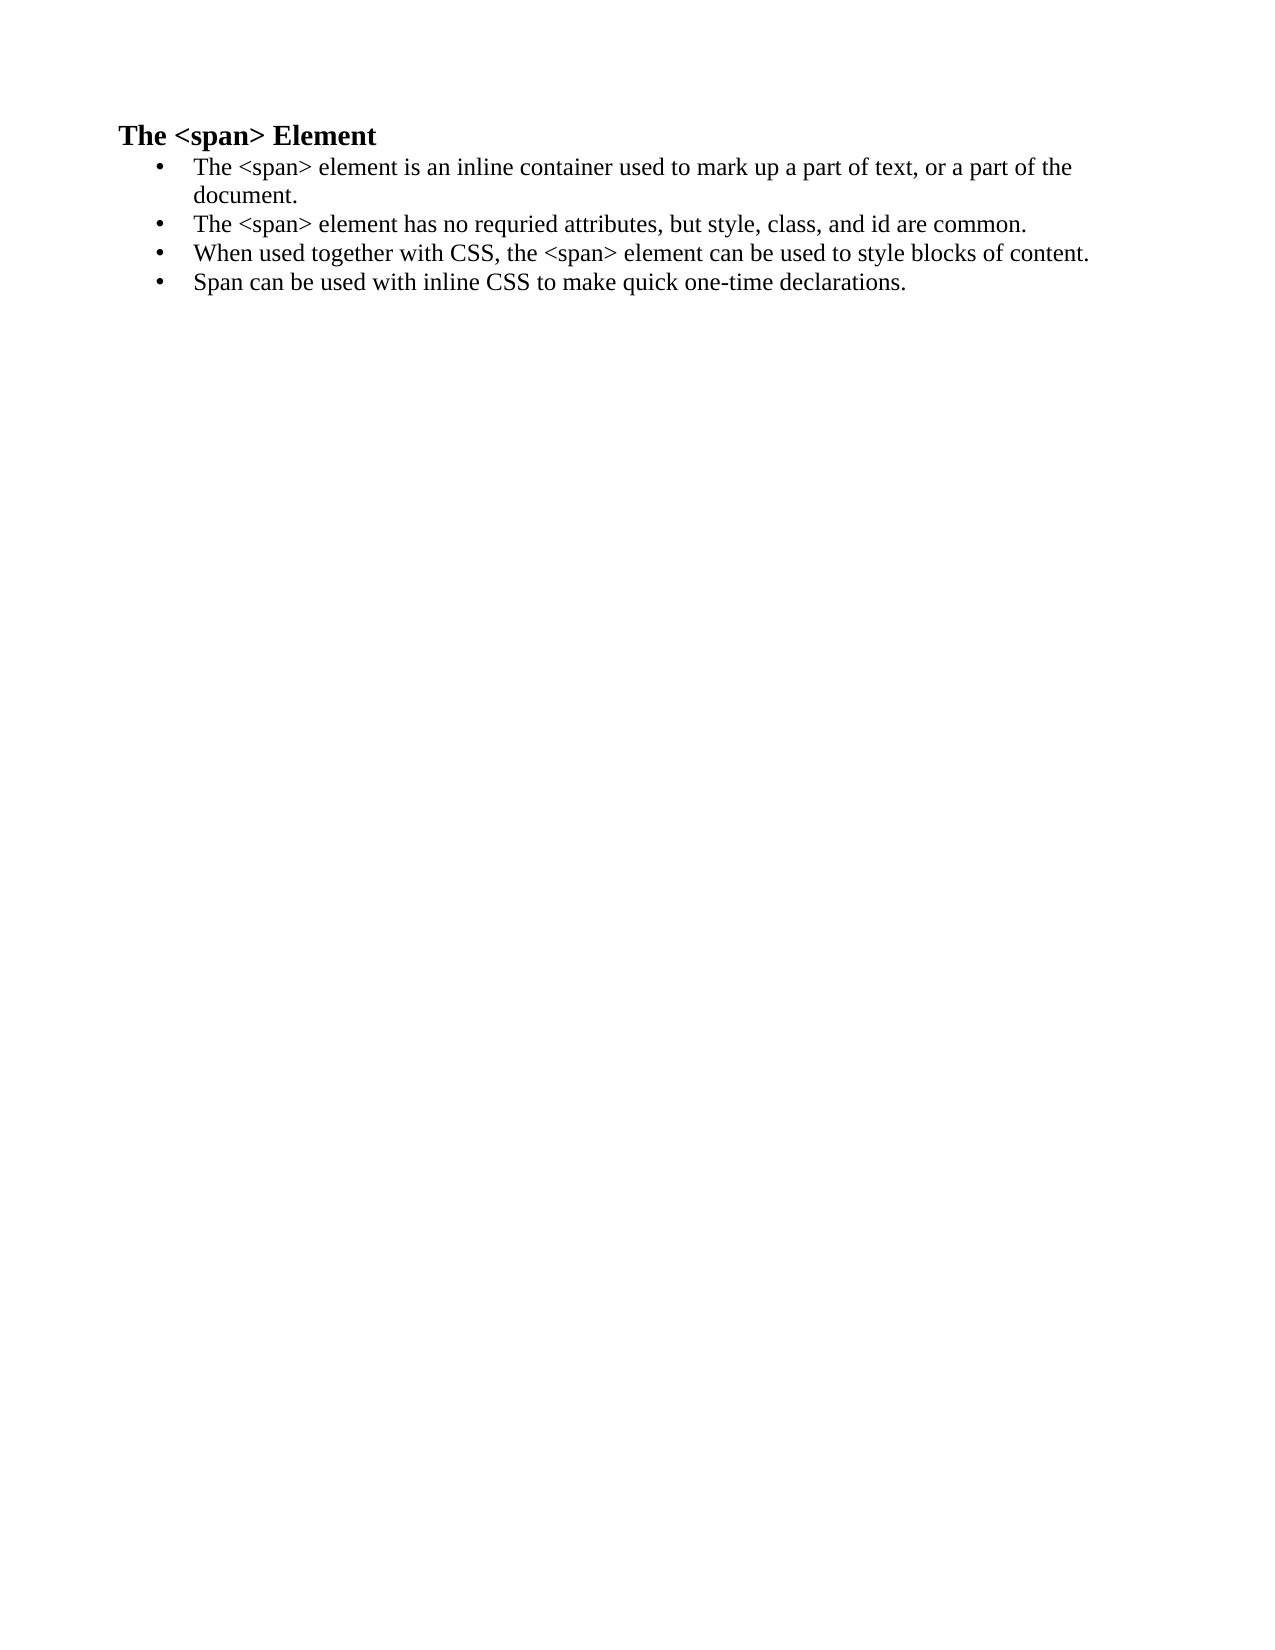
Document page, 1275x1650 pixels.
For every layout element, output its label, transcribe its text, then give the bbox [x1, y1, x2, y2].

list Span can be used with inline CSS to make quick one-time declarations. [156, 267, 1157, 295]
list The <span> element has no requried attributes, but style, class, and id are common. [156, 209, 1157, 238]
text The <span> Element [118, 118, 1157, 152]
list The <span> element is an inline container used to mark up a part of text, or a part of the document. [156, 152, 1157, 209]
list When used together with CSS, the <span> element can be used to style blocks of content. [156, 238, 1157, 267]
